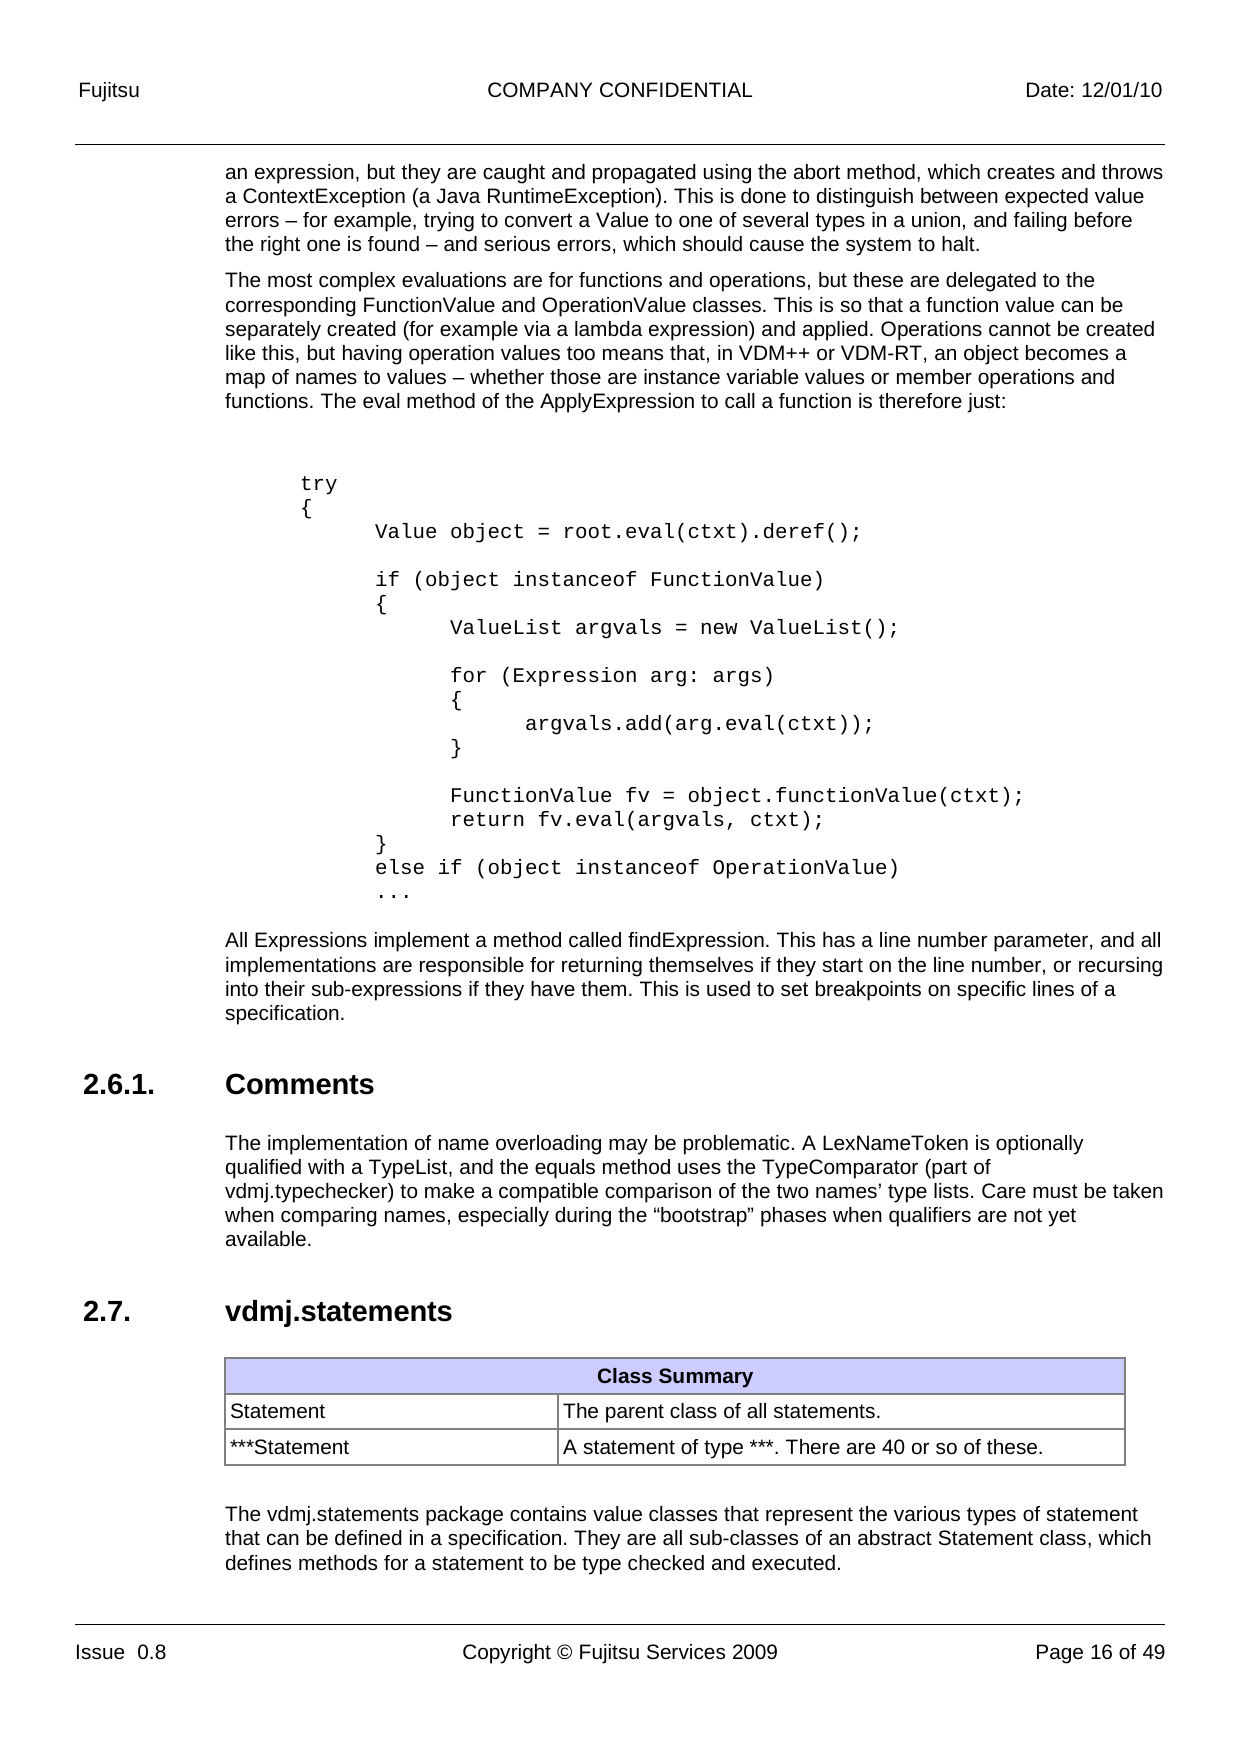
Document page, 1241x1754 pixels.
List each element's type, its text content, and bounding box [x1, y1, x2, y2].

text try [225, 473, 1165, 497]
table_header Class Summary [226, 1359, 1124, 1393]
text { [225, 593, 1165, 617]
text The vdmj.statements package contains value classes that represent the various types of statement that can be defined in a specification. They are all sub-classes of an abstract Statement class, which defines methods for a statement to be type checked and executed. [225, 1502, 1165, 1574]
text return fv.eval(argvals, ctxt); [225, 809, 1165, 833]
table_cell The parent class of all statements. [559, 1395, 1124, 1428]
text ValueList argvals = new ValueList(); [225, 617, 1165, 641]
table_cell Statement [226, 1395, 557, 1428]
text FunctionValue fv = object.functionValue(ctxt); [225, 785, 1165, 809]
text } [225, 833, 1165, 857]
text All Expressions implement a method called findExpression. This has a line number parameter, and all implementations are responsible for returning themselves if they start on the line number, or recursing into their sub-expressions if they have them. This is used to set breakpoints on specific lines of a specification. [225, 928, 1165, 1025]
text if (object instanceof FunctionValue) [225, 569, 1165, 593]
text Value object = root.eval(ctxt).deref(); [225, 521, 1165, 545]
text an expression, but they are caught and propagated using the abort method, which creates and throws a ContextException (a Java RuntimeException). This is done to distinguish between expected value errors – for example, trying to convert a Value to one of several types in a union, and failing before the right one is found – and serious errors, which should cause the system to halt. [225, 160, 1165, 256]
text for (Expression arg: args) [225, 665, 1165, 689]
text ... [225, 881, 1165, 904]
text } [225, 737, 1165, 761]
subtitle Comments [75, 1067, 1165, 1101]
text The implementation of name overloading may be problematic. A LexNameToken is optionally qualified with a TypeList, and the equals method uses the TypeComparator (part of vdmj.typechecker) to make a compatible comparison of the two names’ type lists. Care must be taken when comparing names, especially during the “bootstrap” phases when qualifiers are not yet available. [225, 1131, 1165, 1251]
text argvals.add(arg.eval(ctxt)); [225, 713, 1165, 737]
text else if (object instanceof OperationValue) [225, 857, 1165, 881]
text The most complex evaluations are for functions and operations, but these are delegated to the corresponding FunctionValue and OperationValue classes. This is so that a function value can be separately created (for example via a lambda expression) and applied. Operations cannot be created like this, but having operation values too means that, in VDM++ or VDM-RT, an object becomes a map of names to values – whether those are instance variable values or member operations and functions. The eval method of the ApplyExpression to call a function is therefore just: [225, 268, 1165, 413]
text { [225, 497, 1165, 521]
subtitle vdmj.statements [75, 1293, 1165, 1327]
text { [225, 689, 1165, 713]
table_cell A statement of type ***. There are 40 or so of these. [559, 1430, 1124, 1464]
table_cell ***Statement [226, 1430, 557, 1464]
